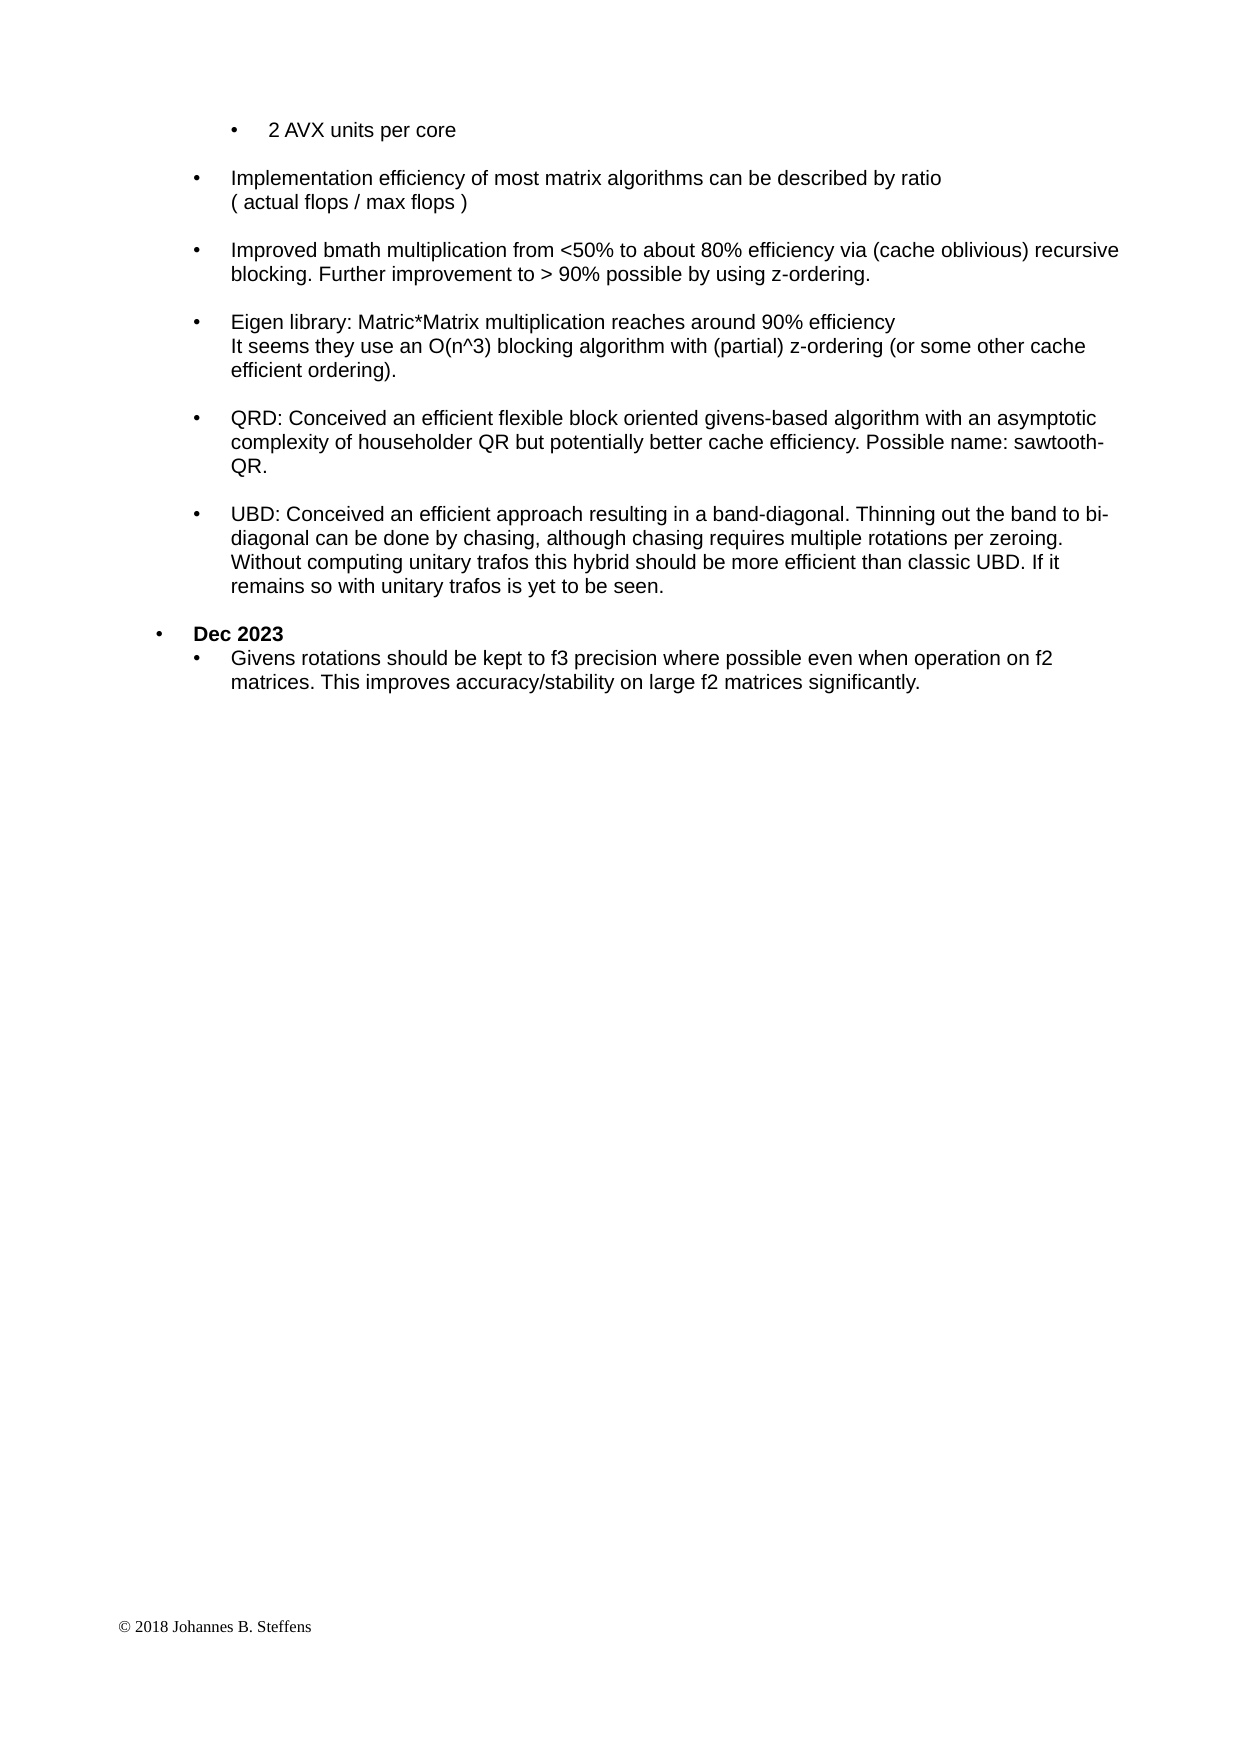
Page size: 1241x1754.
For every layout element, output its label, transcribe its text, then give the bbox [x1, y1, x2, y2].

list 2 AVX units per core [231, 118, 1122, 142]
list Improved bmath multiplication from <50% to about 80% efficiency via (cache oblivious) recursive blocking. Further improvement to > 90% possible by using z-ordering. [193, 238, 1122, 310]
list Dec 2023 [156, 622, 1122, 646]
list Implementation efficiency of most matrix algorithms can be described by ratio ( actual flops / max flops ) [193, 166, 1122, 214]
list Givens rotations should be kept to f3 precision where possible even when operation on f2 matrices. This improves accuracy/stability on large f2 matrices significantly. [193, 646, 1122, 694]
list UBD: Conceived an efficient approach resulting in a band-diagonal. Thinning out the band to bi-diagonal can be done by chasing, although chasing requires multiple rotations per zeroing. Without computing unitary trafos this hybrid should be more efficient than classic UBD. If it remains so with unitary trafos is yet to be seen. [193, 502, 1122, 598]
list QRD: Conceived an efficient flexible block oriented givens-based algorithm with an asymptotic complexity of householder QR but potentially better cache efficiency. Possible name: sawtooth-QR. [193, 406, 1122, 478]
list Eigen library: Matric*Matrix multiplication reaches around 90% efficiency It seems they use an O(n^3) blocking algorithm with (partial) z-ordering (or some other cache efficient ordering). [193, 310, 1122, 382]
